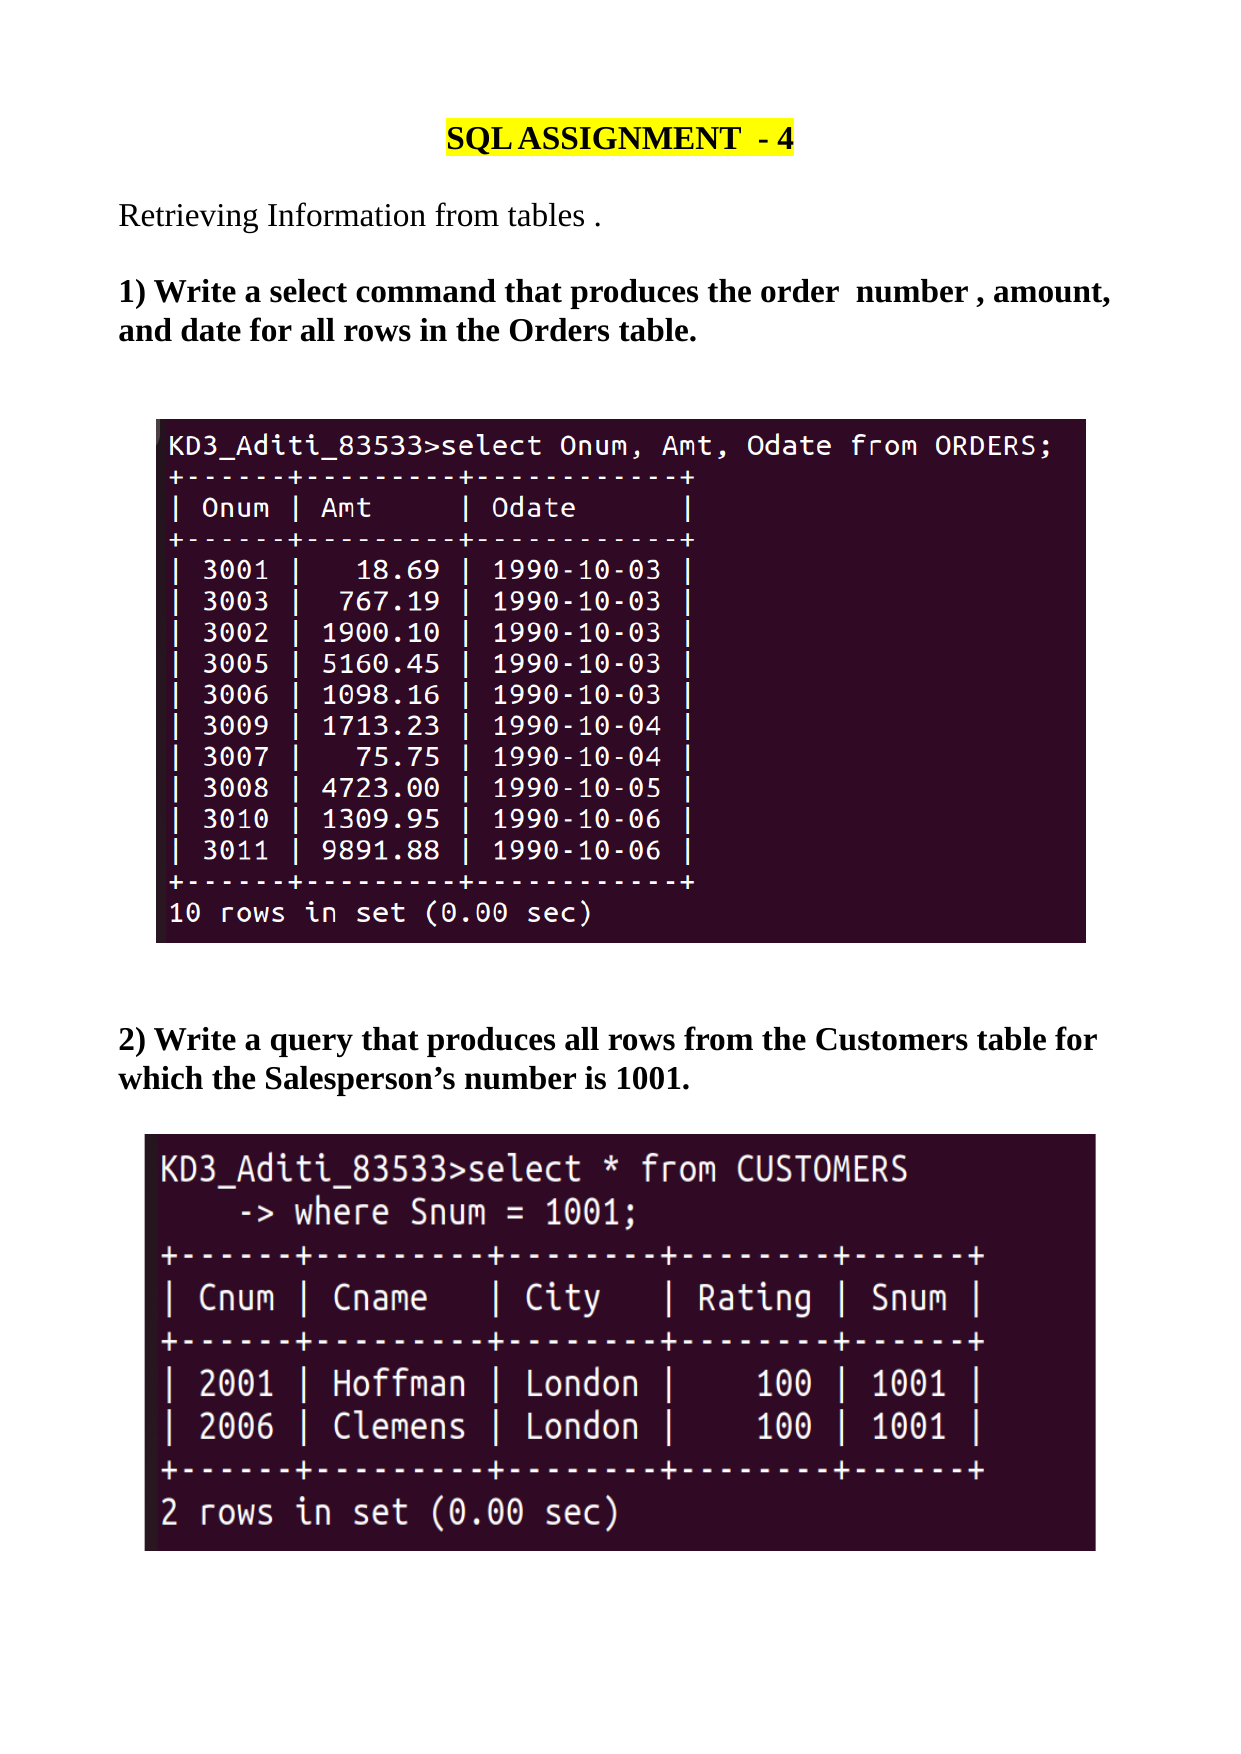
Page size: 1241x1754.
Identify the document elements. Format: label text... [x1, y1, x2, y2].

text 2) Write a query that produces all rows from the Customers table for which the Salesperson’s number is 1001. [118, 1020, 1122, 1096]
picture [156, 419, 1086, 943]
text SQL ASSIGNMENT - 4 [118, 118, 1122, 156]
picture [144, 1134, 1096, 1551]
text Retrieving Information from tables . [118, 195, 1122, 233]
text 1) Write a select command that produces the order number , amount, and date for all rows in the Orders table. [118, 271, 1122, 348]
